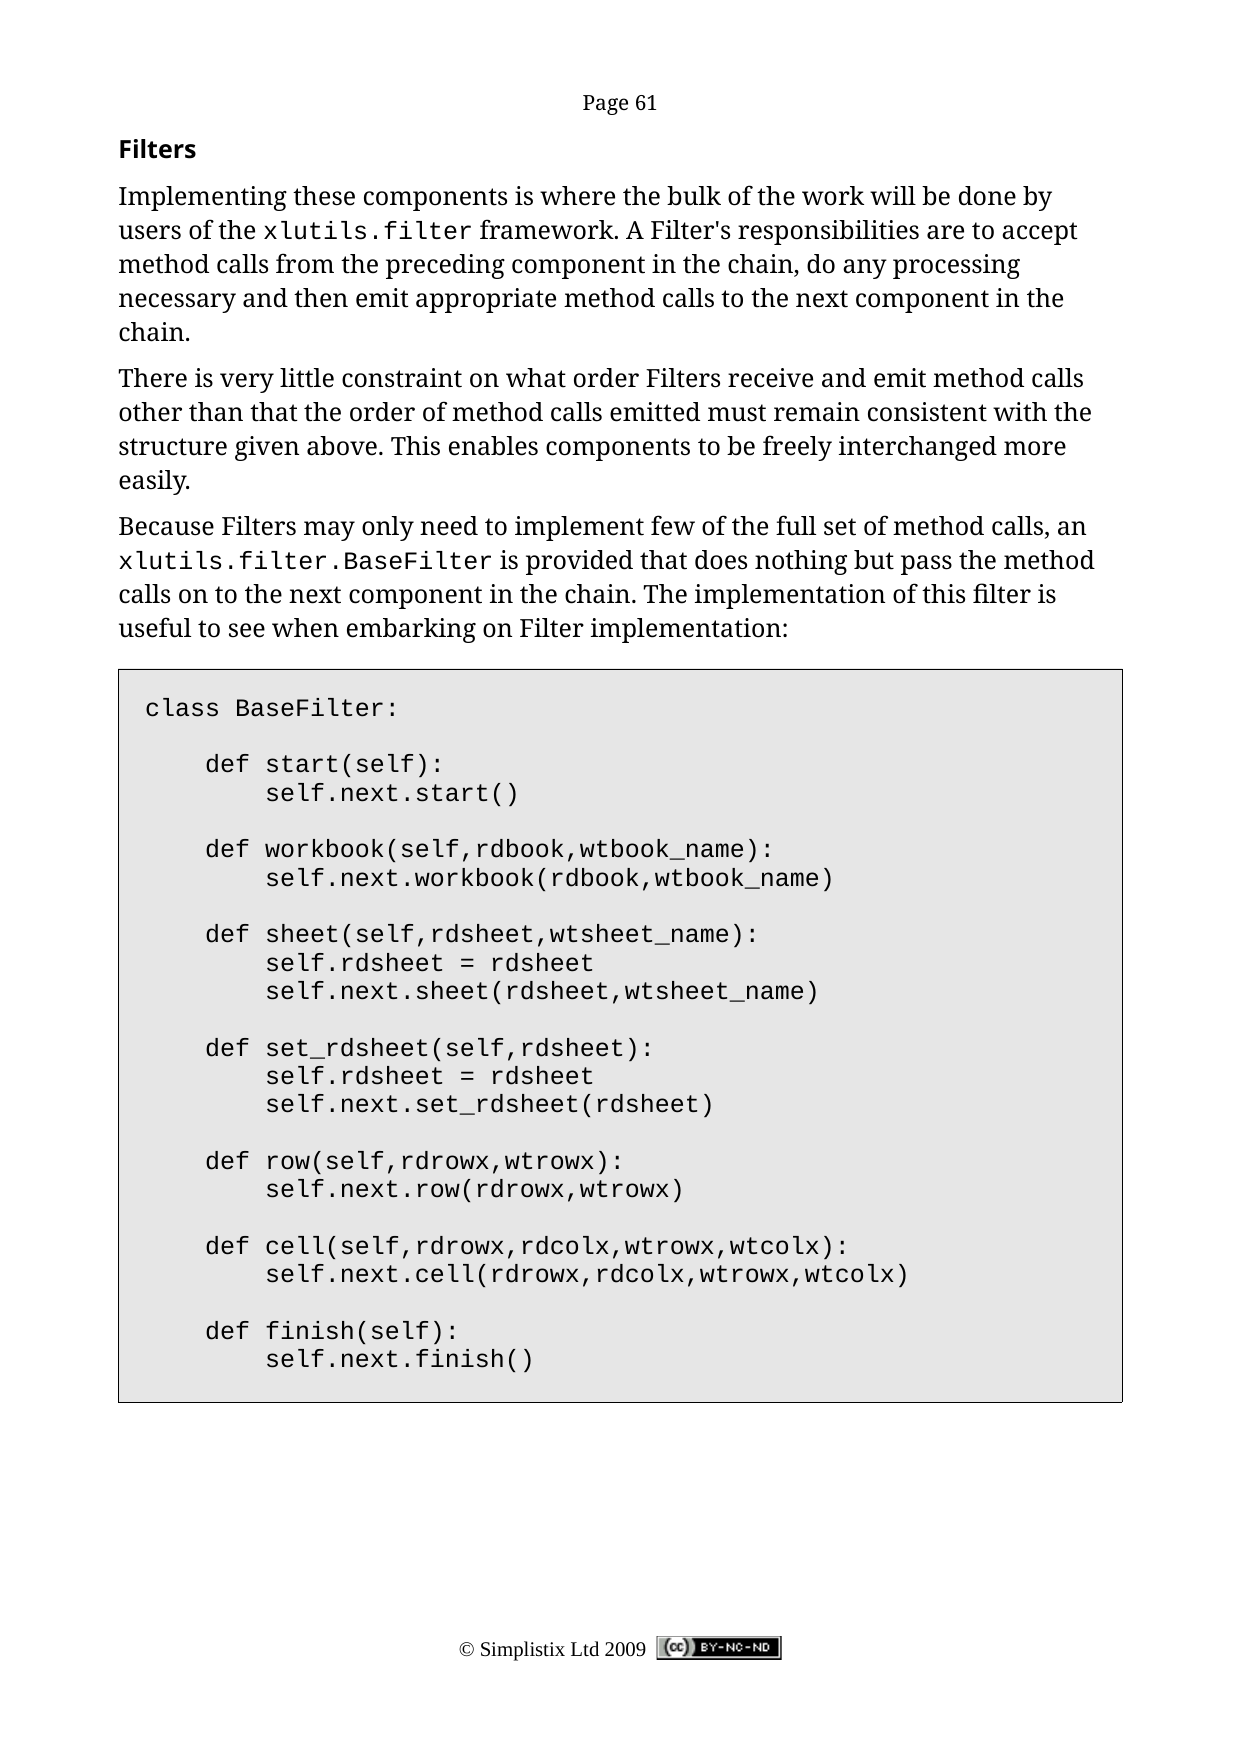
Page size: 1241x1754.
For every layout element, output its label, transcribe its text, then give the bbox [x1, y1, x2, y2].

text def row(self,rdrowx,wtrowx): [145, 1148, 1095, 1177]
text There is very little constraint on what order Filters receive and emit method calls other than that the order of method calls emitted must remain consistent with the structure given above. This enables components to be freely interchanged more easily. [118, 361, 1122, 497]
text self.next.set_rdsheet(rdsheet) [145, 1092, 1095, 1120]
text def workbook(self,rdbook,wtbook_name): [145, 837, 1095, 865]
text def set_rdsheet(self,rdsheet): [145, 1035, 1095, 1063]
text self.next.start() [145, 780, 1095, 808]
text Because Filters may only need to implement few of the full set of method calls, an xlutils.filter.BaseFilter is provided that does nothing but pass the method calls on to the next component in the chain. The implementation of this filter is useful to see when embarking on Filter implementation: [118, 508, 1122, 645]
text self.rdsheet = rdsheet [145, 1063, 1095, 1092]
text self.next.sheet(rdsheet,wtsheet_name) [145, 978, 1095, 1007]
text self.next.cell(rdrowx,rdcolx,wtrowx,wtcolx) [145, 1262, 1095, 1290]
text self.next.workbook(rdbook,wtbook_name) [145, 865, 1095, 893]
text def sheet(self,rdsheet,wtsheet_name): [145, 922, 1095, 950]
text class BaseFilter: [145, 695, 1095, 723]
text def start(self): [145, 752, 1095, 780]
subtitle Filters [118, 132, 1122, 166]
text def cell(self,rdrowx,rdcolx,wtrowx,wtcolx): [145, 1233, 1095, 1262]
text Implementing these components is where the bulk of the work will be done by users of the xlutils.filter framework. A Filter's responsibilities are to accept method calls from the preceding component in the chain, do any processing necessary and then emit appropriate method calls to the next component in the chain. [118, 178, 1122, 349]
text def finish(self): [145, 1318, 1095, 1347]
text self.next.finish() [145, 1347, 1095, 1375]
picture [656, 1636, 782, 1660]
text self.next.row(rdrowx,wtrowx) [145, 1177, 1095, 1205]
text self.rdsheet = rdsheet [145, 950, 1095, 978]
